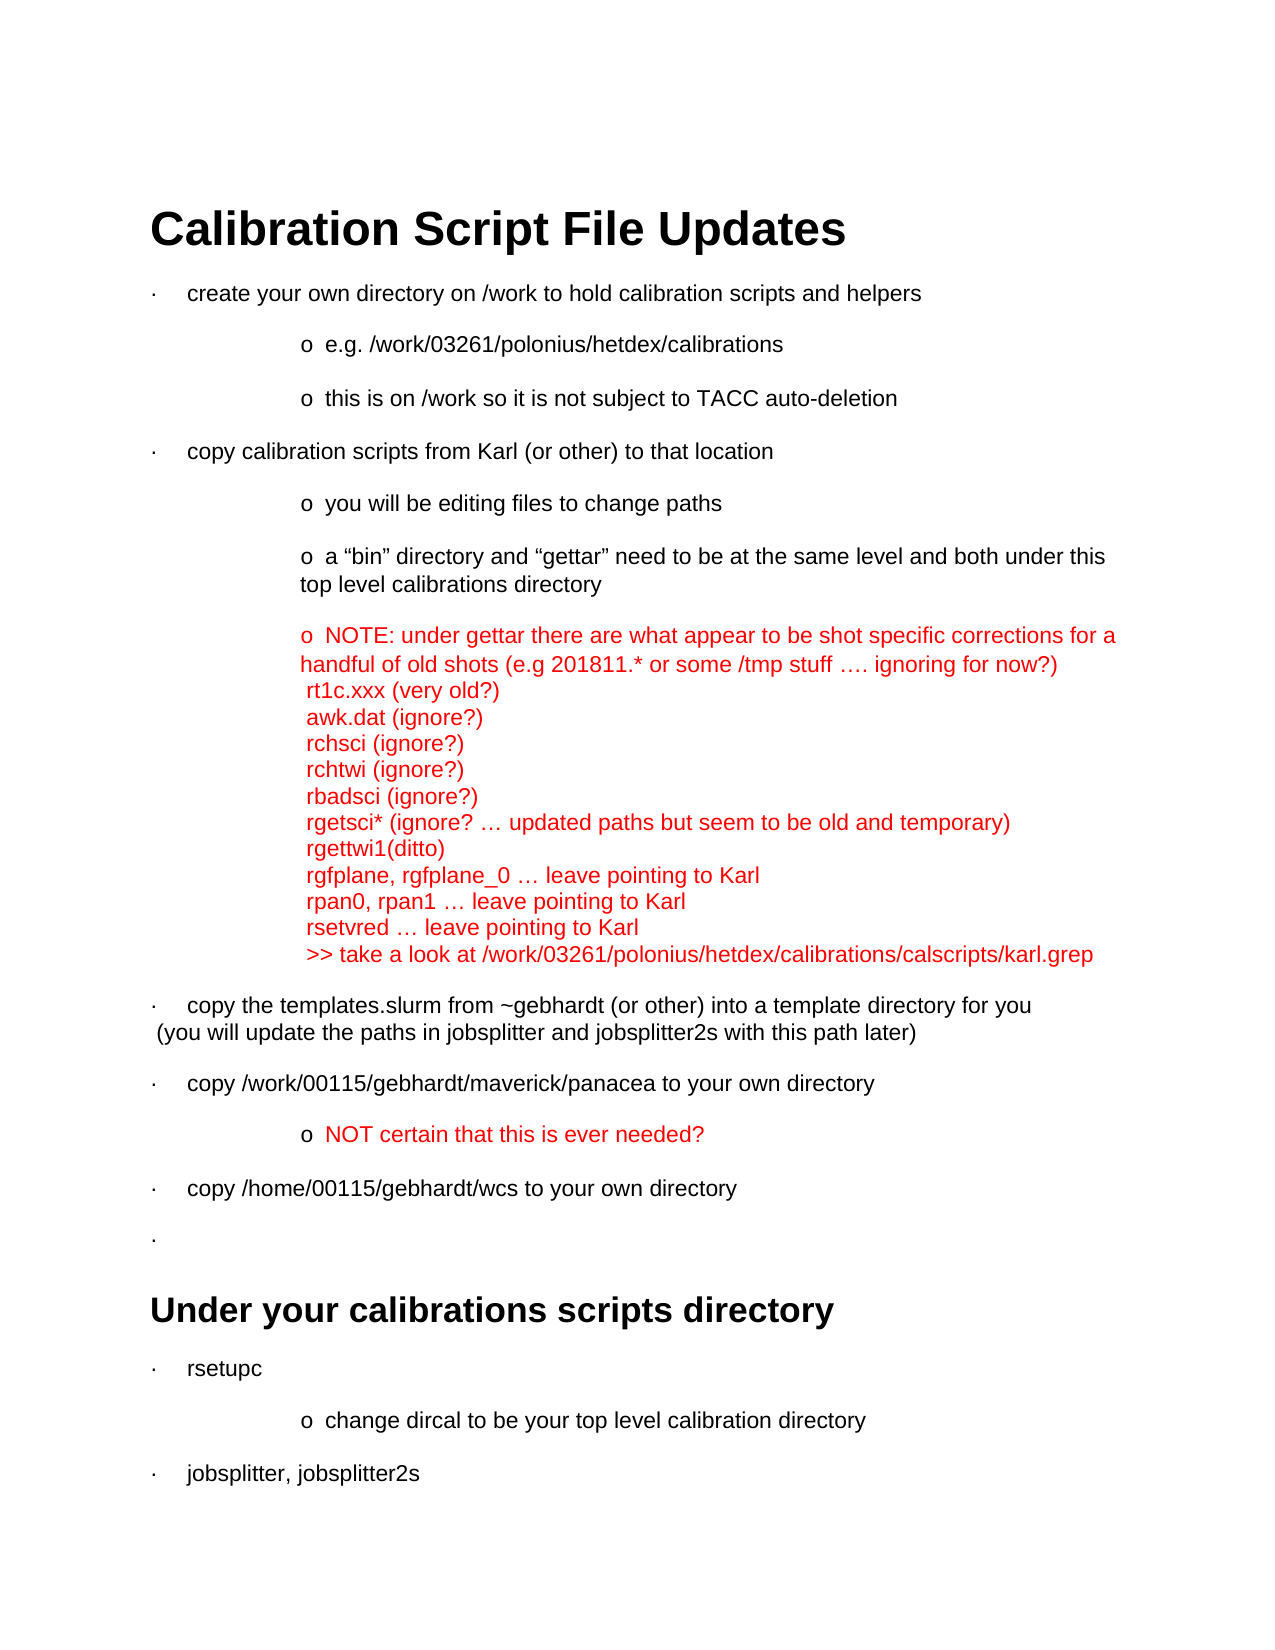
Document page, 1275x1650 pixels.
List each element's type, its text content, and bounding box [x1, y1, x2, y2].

text · rsetupc [150, 1355, 1125, 1382]
subtitle Calibration Script File Updates [150, 200, 1125, 255]
text · copy /home/00115/gebhardt/wcs to your own directory [150, 1174, 1125, 1201]
text o you will be editing files to change paths [300, 489, 1125, 518]
text o change dircal to be your top level calibration directory [300, 1407, 1125, 1435]
subtitle Under your calibrations scripts directory [150, 1290, 1125, 1330]
text · [150, 1226, 1125, 1252]
text · copy /work/00115/gebhardt/maverick/panacea to your own directory [150, 1070, 1125, 1096]
text · create your own directory on /work to hold calibration scripts and helpers [150, 280, 1125, 306]
text · jobsplitter, jobsplitter2s [150, 1460, 1125, 1486]
text o NOTE: under gettar there are what appear to be shot specific corrections for a handful of old shots (e.g 201811.* or some /tmp stuff …. ignoring for now?) rt1c.xxx (very old?) awk.dat (ignore?) rchsci (ignore?) rchtwi (ignore?) rbadsci (ignore?) rgetsci* (ignore? … updated paths but seem to be old and temporary) rgettwi1(ditto) rgfplane, rgfplane_0 … leave pointing to Karl rpan0, rpan1 … leave pointing to Karl rsetvred … leave pointing to Karl >> take a look at /work/03261/polonius/hetdex/calibrations/calscripts/karl.grep [300, 622, 1125, 967]
text o this is on /work so it is not subject to TACC auto-deletion [300, 385, 1125, 413]
text o NOT certain that this is ever needed? [300, 1121, 1125, 1149]
text o a “bin” directory and “gettar” need to be at the same level and both under this top level calibrations directory [300, 543, 1125, 597]
text · copy calibration scripts from Karl (or other) to that location [150, 438, 1125, 464]
text o e.g. /work/03261/polonius/hetdex/calibrations [300, 331, 1125, 360]
text · copy the templates.slurm from ~gebhardt (or other) into a template directory for you (you will update the paths in jobsplitter and jobsplitter2s with this path later) [150, 992, 1125, 1045]
